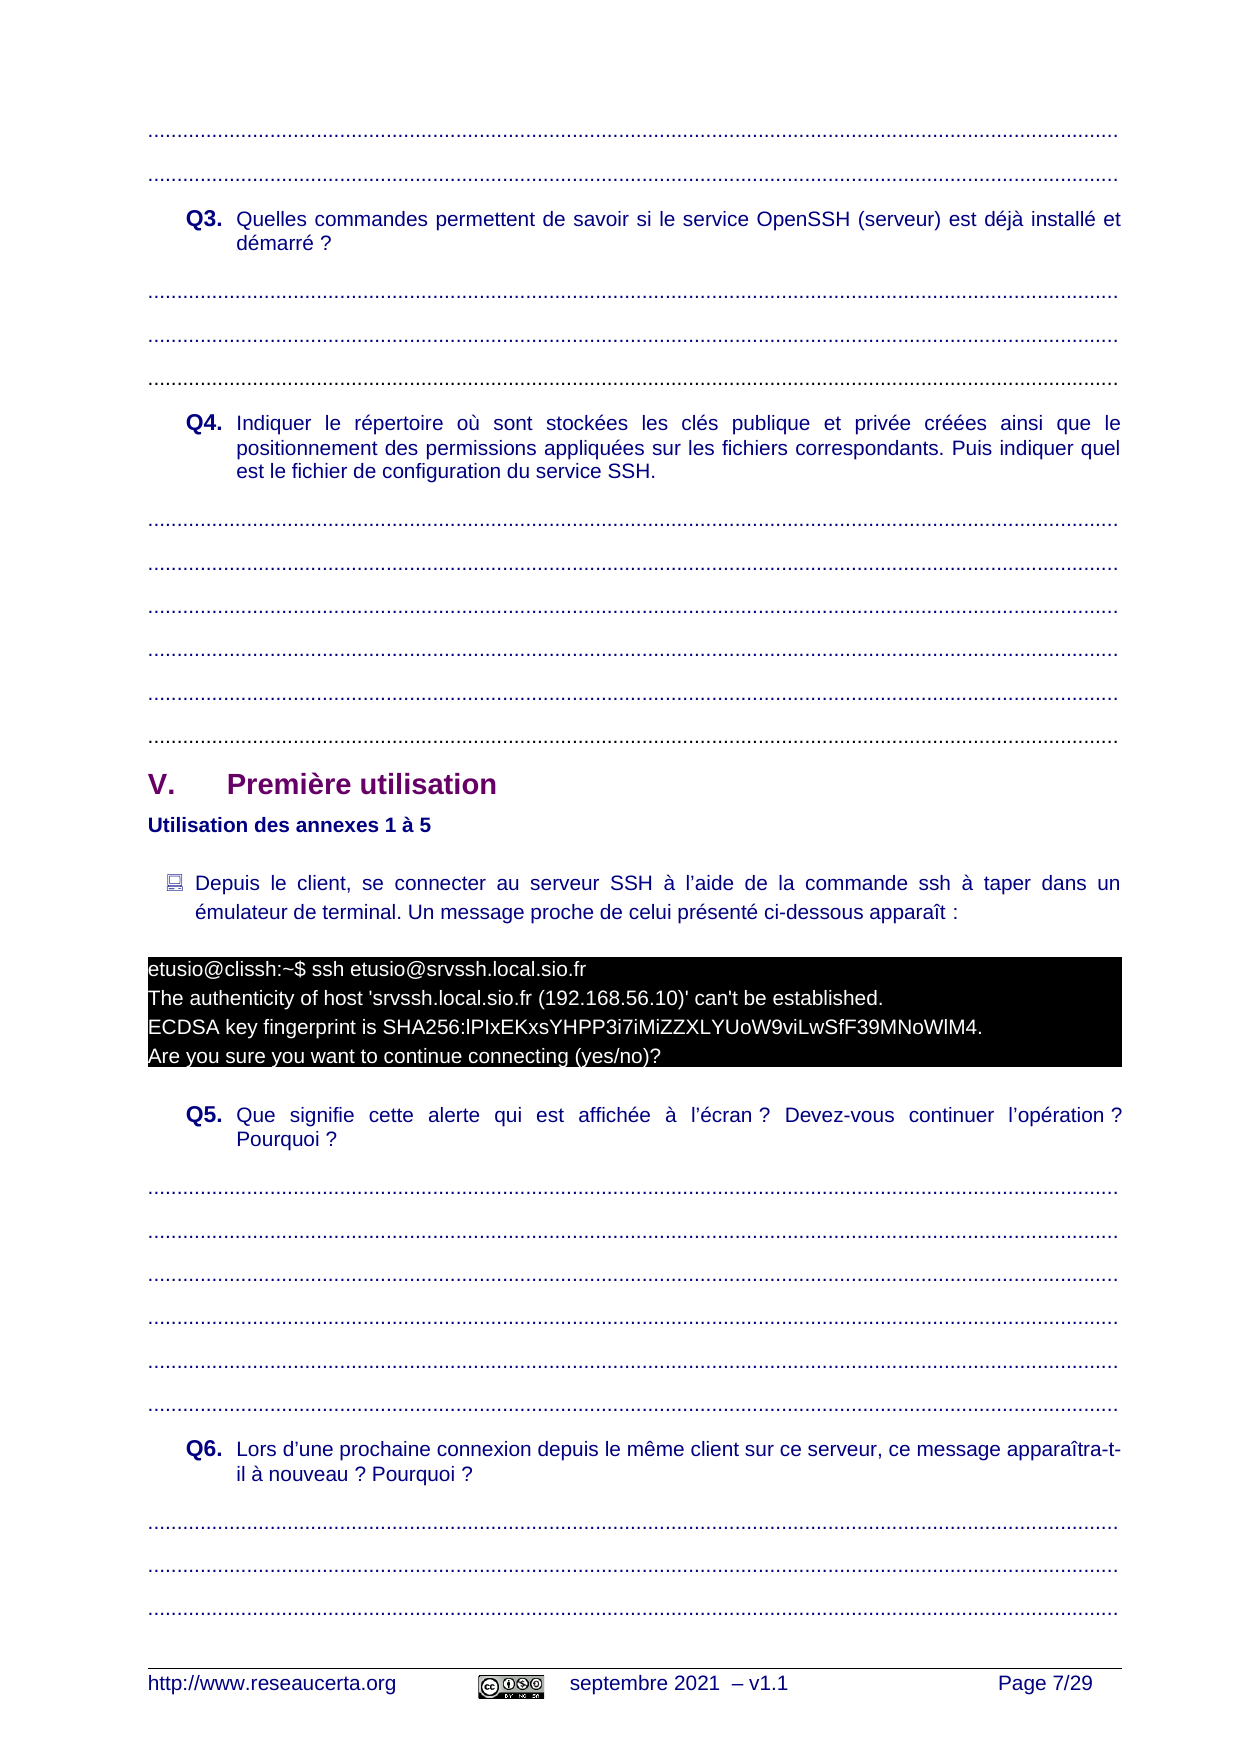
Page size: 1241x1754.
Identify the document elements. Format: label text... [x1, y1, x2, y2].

text etusio@clissh:~$ ssh etusio@srvssh.local.sio.fr [148, 957, 1122, 981]
list Quelles commandes permettent de savoir si le service OpenSSH (serveur) est déjà installé et démarré ? [186, 205, 1122, 255]
text Utilisation des annexes 1 à 5 [148, 813, 1122, 837]
text ECDSA key fingerprint is SHA256:lPIxEKxsYHPP3i7iMiZZXLYUoW9viLwSfF39MNoWlM4. [148, 1015, 1122, 1039]
list Depuis le client, se connecter au serveur SSH à l’aide de la commande ssh à taper dans un émulateur de terminal. Un message proche de celui présenté ci-dessous apparaît : [165, 871, 1122, 924]
list Lors d’une prochaine connexion depuis le même client sur ce serveur, ce message apparaîtra-t-il à nouveau ? Pourquoi ? [186, 1435, 1122, 1486]
subtitle Première utilisation [148, 767, 1122, 801]
picture [478, 1675, 545, 1699]
list Que signifie cette alerte qui est affichée à l’écran ? Devez-vous continuer l’opération ? Pourquoi ? [186, 1101, 1122, 1151]
text The authenticity of host 'srvssh.local.sio.fr (192.168.56.10)' can't be established. [148, 986, 1122, 1010]
text Are you sure you want to continue connecting (yes/no)? [148, 1043, 1122, 1067]
list Indiquer le répertoire où sont stockées les clés publique et privée créées ainsi que le positionnement des permissions appliquées sur les fichiers correspondants. Puis indiquer quel est le fichier de configuration du service SSH. [186, 409, 1122, 483]
